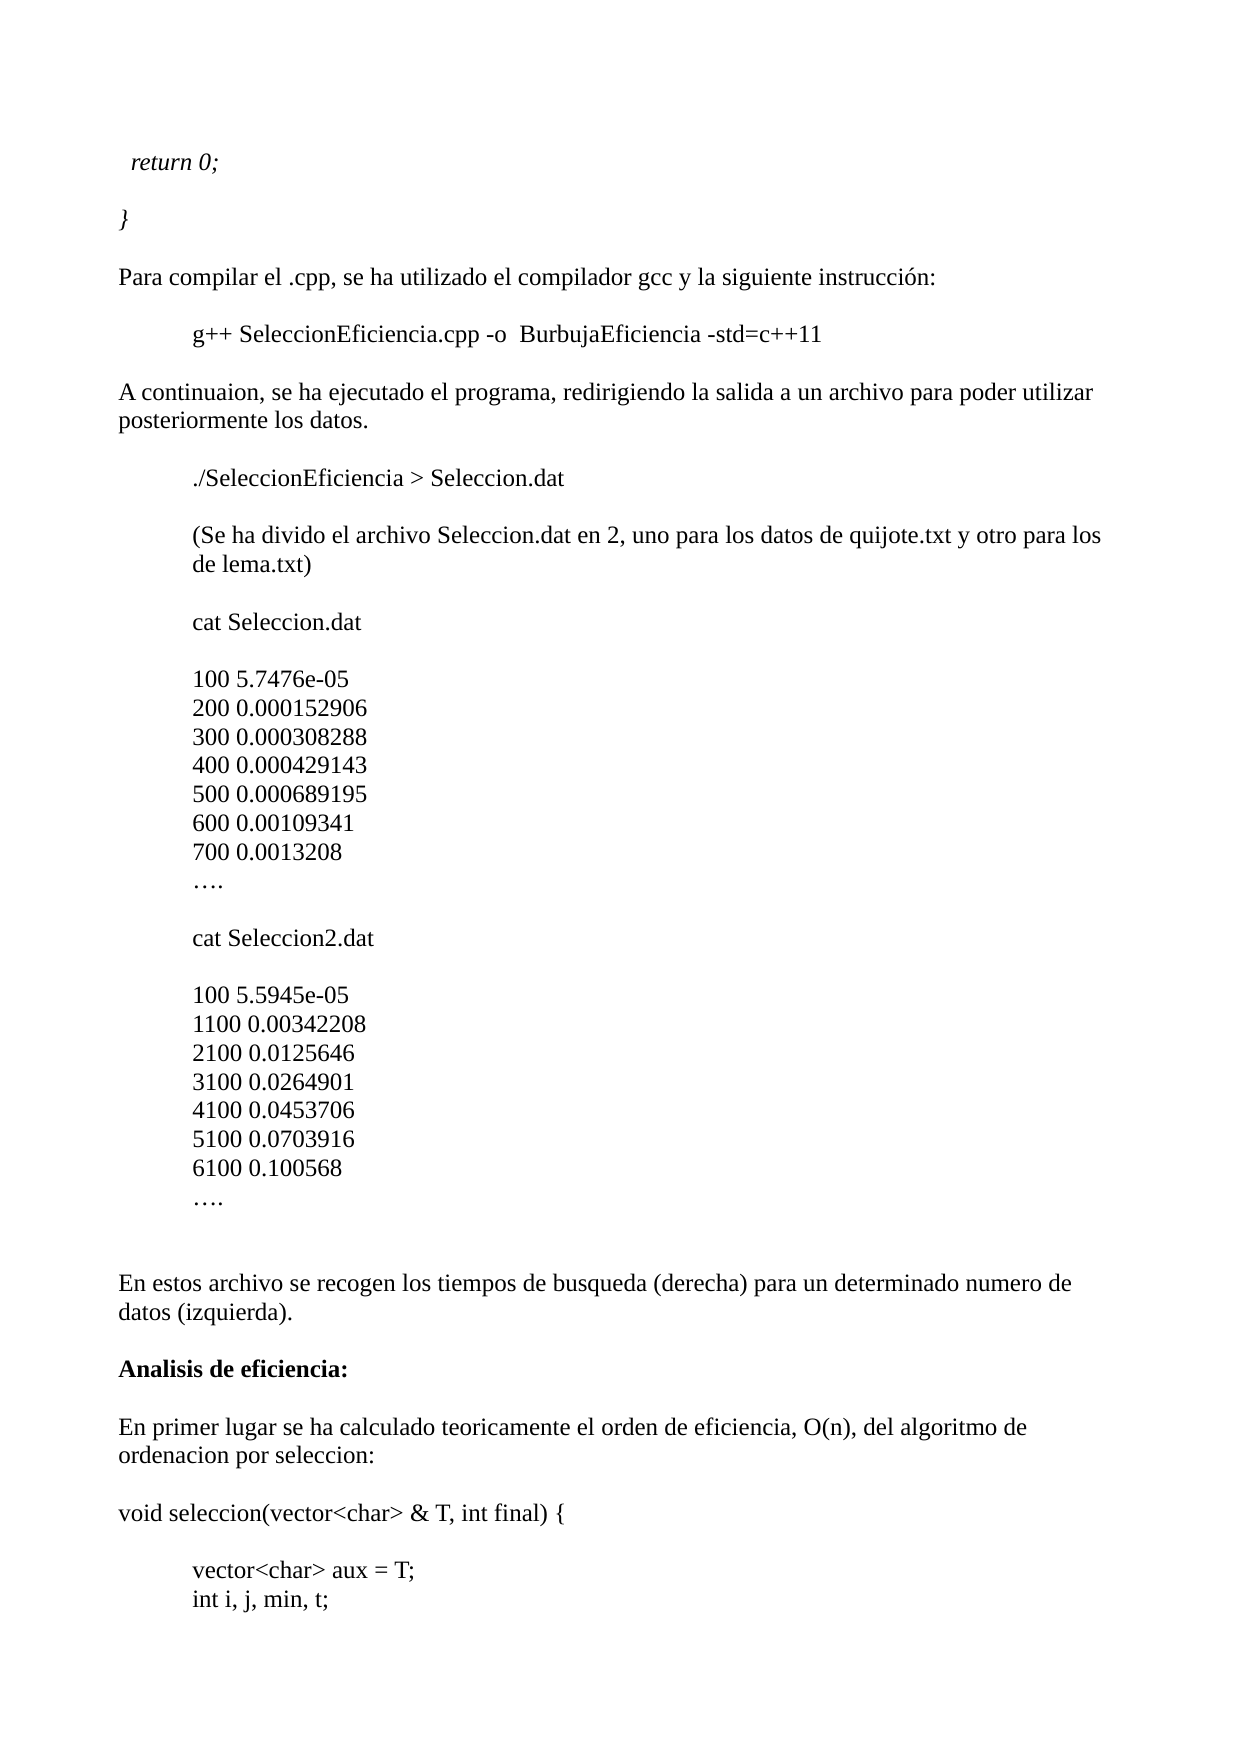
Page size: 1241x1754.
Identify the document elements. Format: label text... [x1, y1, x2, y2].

text 700 0.0013208 [118, 837, 1122, 866]
text 6100 0.100568 [118, 1153, 1122, 1182]
text 5100 0.0703916 [118, 1124, 1122, 1153]
text 4100 0.0453706 [118, 1096, 1122, 1124]
text 100 5.7476e-05 [118, 664, 1122, 693]
text 600 0.00109341 [118, 808, 1122, 837]
text cat Seleccion2.dat [118, 923, 1122, 952]
text 400 0.000429143 [118, 751, 1122, 779]
text } [118, 204, 1122, 233]
text Para compilar el .cpp, se ha utilizado el compilador gcc y la siguiente instrucción: [118, 262, 1122, 291]
text (Se ha divido el archivo Seleccion.dat en 2, uno para los datos de quijote.txt y otro para los de lema.txt) [118, 521, 1122, 578]
text 3100 0.0264901 [118, 1067, 1122, 1096]
text A continuaion, se ha ejecutado el programa, redirigiendo la salida a un archivo para poder utilizar posteriormente los datos. [118, 377, 1122, 434]
text En primer lugar se ha calculado teoricamente el orden de eficiencia, O(n), del algoritmo de ordenacion por seleccion: [118, 1412, 1122, 1469]
text …. [118, 1182, 1122, 1211]
text vector<char> aux = T; [118, 1556, 1122, 1584]
text Analisis de eficiencia: [118, 1354, 1122, 1383]
text ./SeleccionEficiencia > Seleccion.dat [118, 463, 1122, 492]
text g++ SeleccionEficiencia.cpp -o BurbujaEficiencia -std=c++11 [118, 319, 1122, 348]
text 100 5.5945e-05 [118, 981, 1122, 1009]
text cat Seleccion.dat [118, 607, 1122, 636]
text …. [118, 866, 1122, 894]
text 300 0.000308288 [118, 722, 1122, 751]
text int i, j, min, t; [118, 1584, 1122, 1613]
text 2100 0.0125646 [118, 1038, 1122, 1067]
text 200 0.000152906 [118, 693, 1122, 722]
text return 0; [118, 147, 1122, 176]
text En estos archivo se recogen los tiempos de busqueda (derecha) para un determinado numero de datos (izquierda). [118, 1268, 1122, 1326]
text 500 0.000689195 [118, 779, 1122, 808]
text 1100 0.00342208 [118, 1009, 1122, 1038]
text void seleccion(vector<char> & T, int final) { [118, 1498, 1122, 1527]
